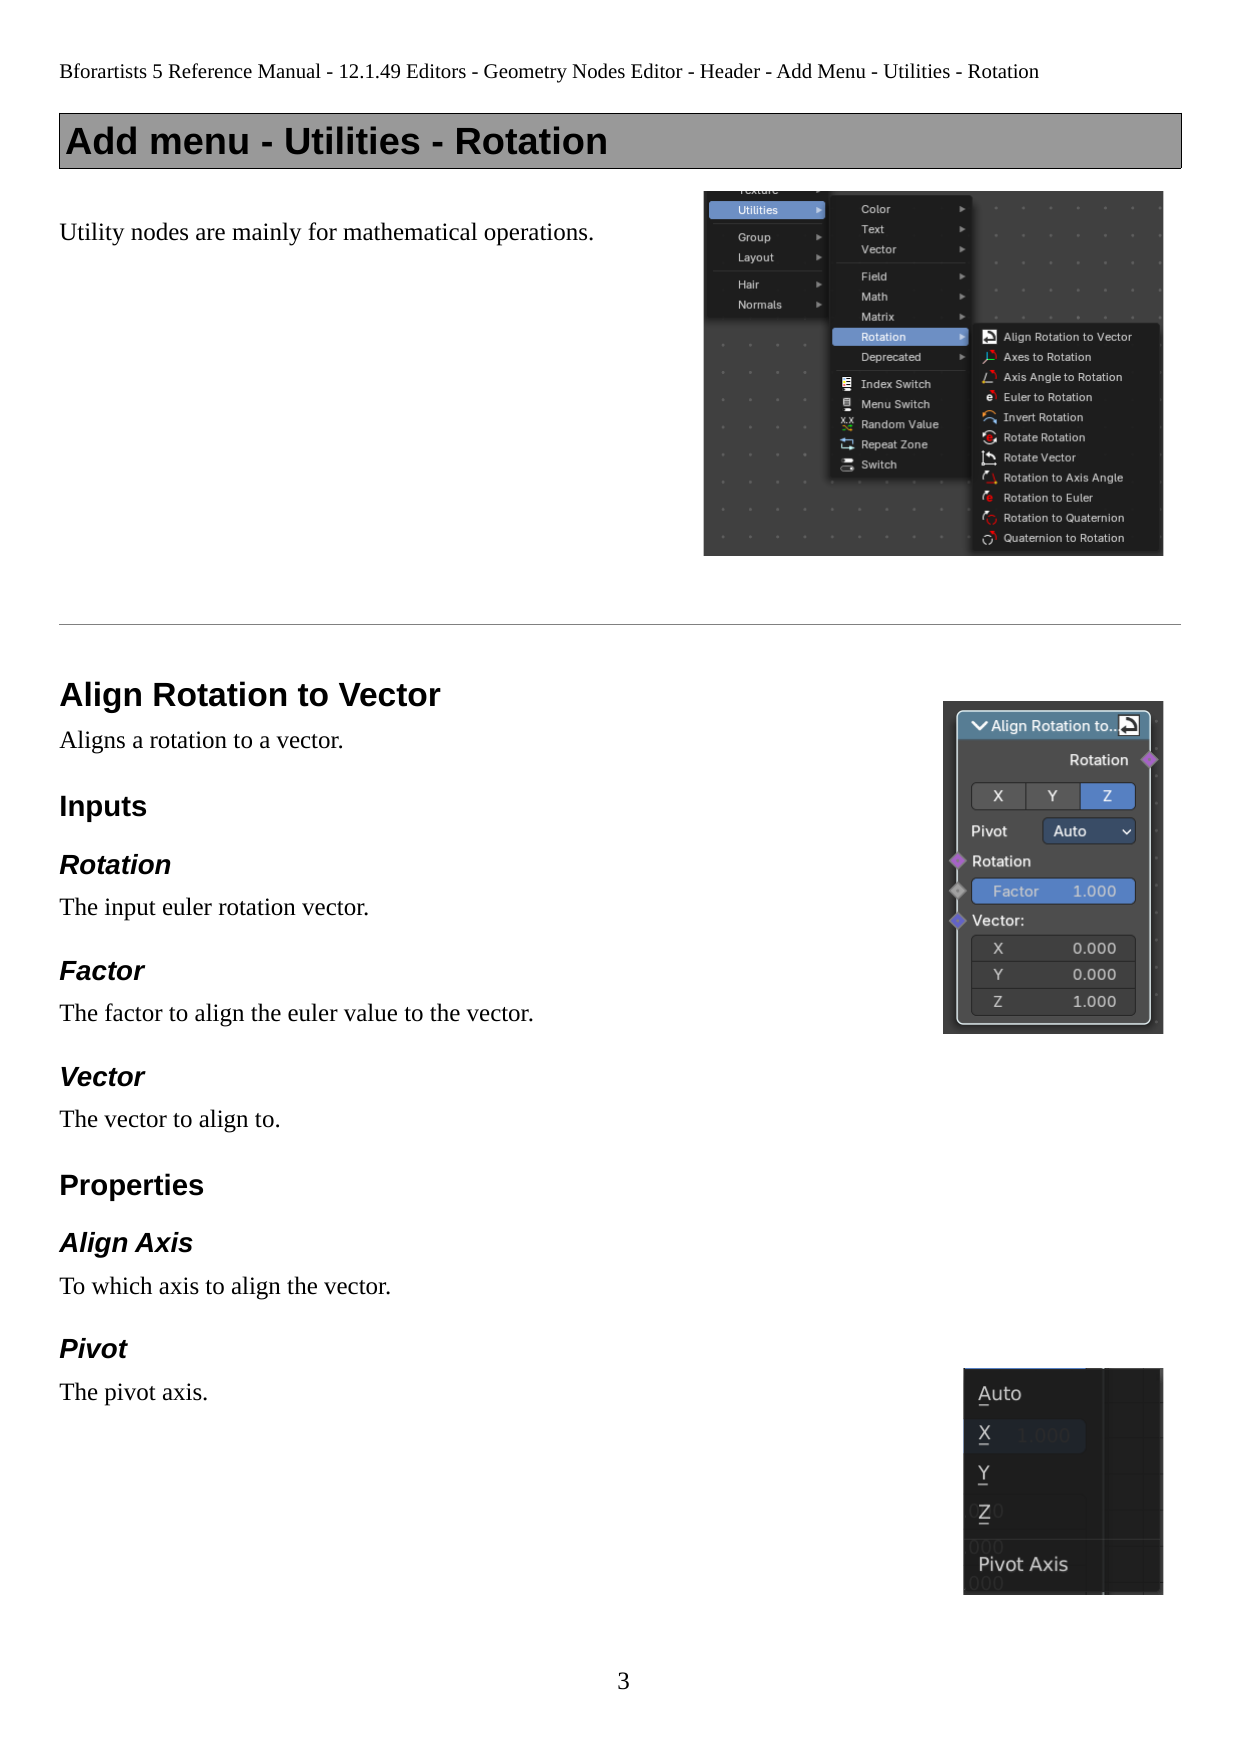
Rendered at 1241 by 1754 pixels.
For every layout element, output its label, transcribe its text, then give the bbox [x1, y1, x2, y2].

picture [963, 1368, 1164, 1595]
subtitle [1164, 789, 1181, 823]
text Utility nodes are mainly for mathematical operations. [59, 217, 703, 246]
text The input euler rotation vector. [59, 892, 943, 921]
subtitle Align Axis [59, 1227, 1181, 1258]
text Aligns a rotation to a vector. [59, 726, 943, 754]
subtitle Pivot [59, 1333, 1181, 1364]
picture [703, 191, 1164, 556]
picture [943, 701, 1164, 1034]
subtitle [1164, 954, 1181, 986]
text [1164, 1377, 1181, 1406]
table_header Add menu - Utilities - Rotation [60, 114, 1181, 168]
text To which axis to align the vector. [59, 1271, 1181, 1300]
subtitle Vector [59, 1060, 1181, 1092]
subtitle Rotation [59, 848, 943, 880]
text The factor to align the euler value to the vector. [59, 998, 943, 1027]
subtitle Properties [59, 1168, 1181, 1202]
subtitle Inputs [59, 789, 943, 823]
text The pivot axis. [59, 1377, 963, 1406]
subtitle Factor [59, 954, 943, 986]
text The vector to align to. [59, 1104, 1181, 1133]
subtitle Align Rotation to Vector [59, 674, 1181, 713]
subtitle [1164, 848, 1181, 880]
